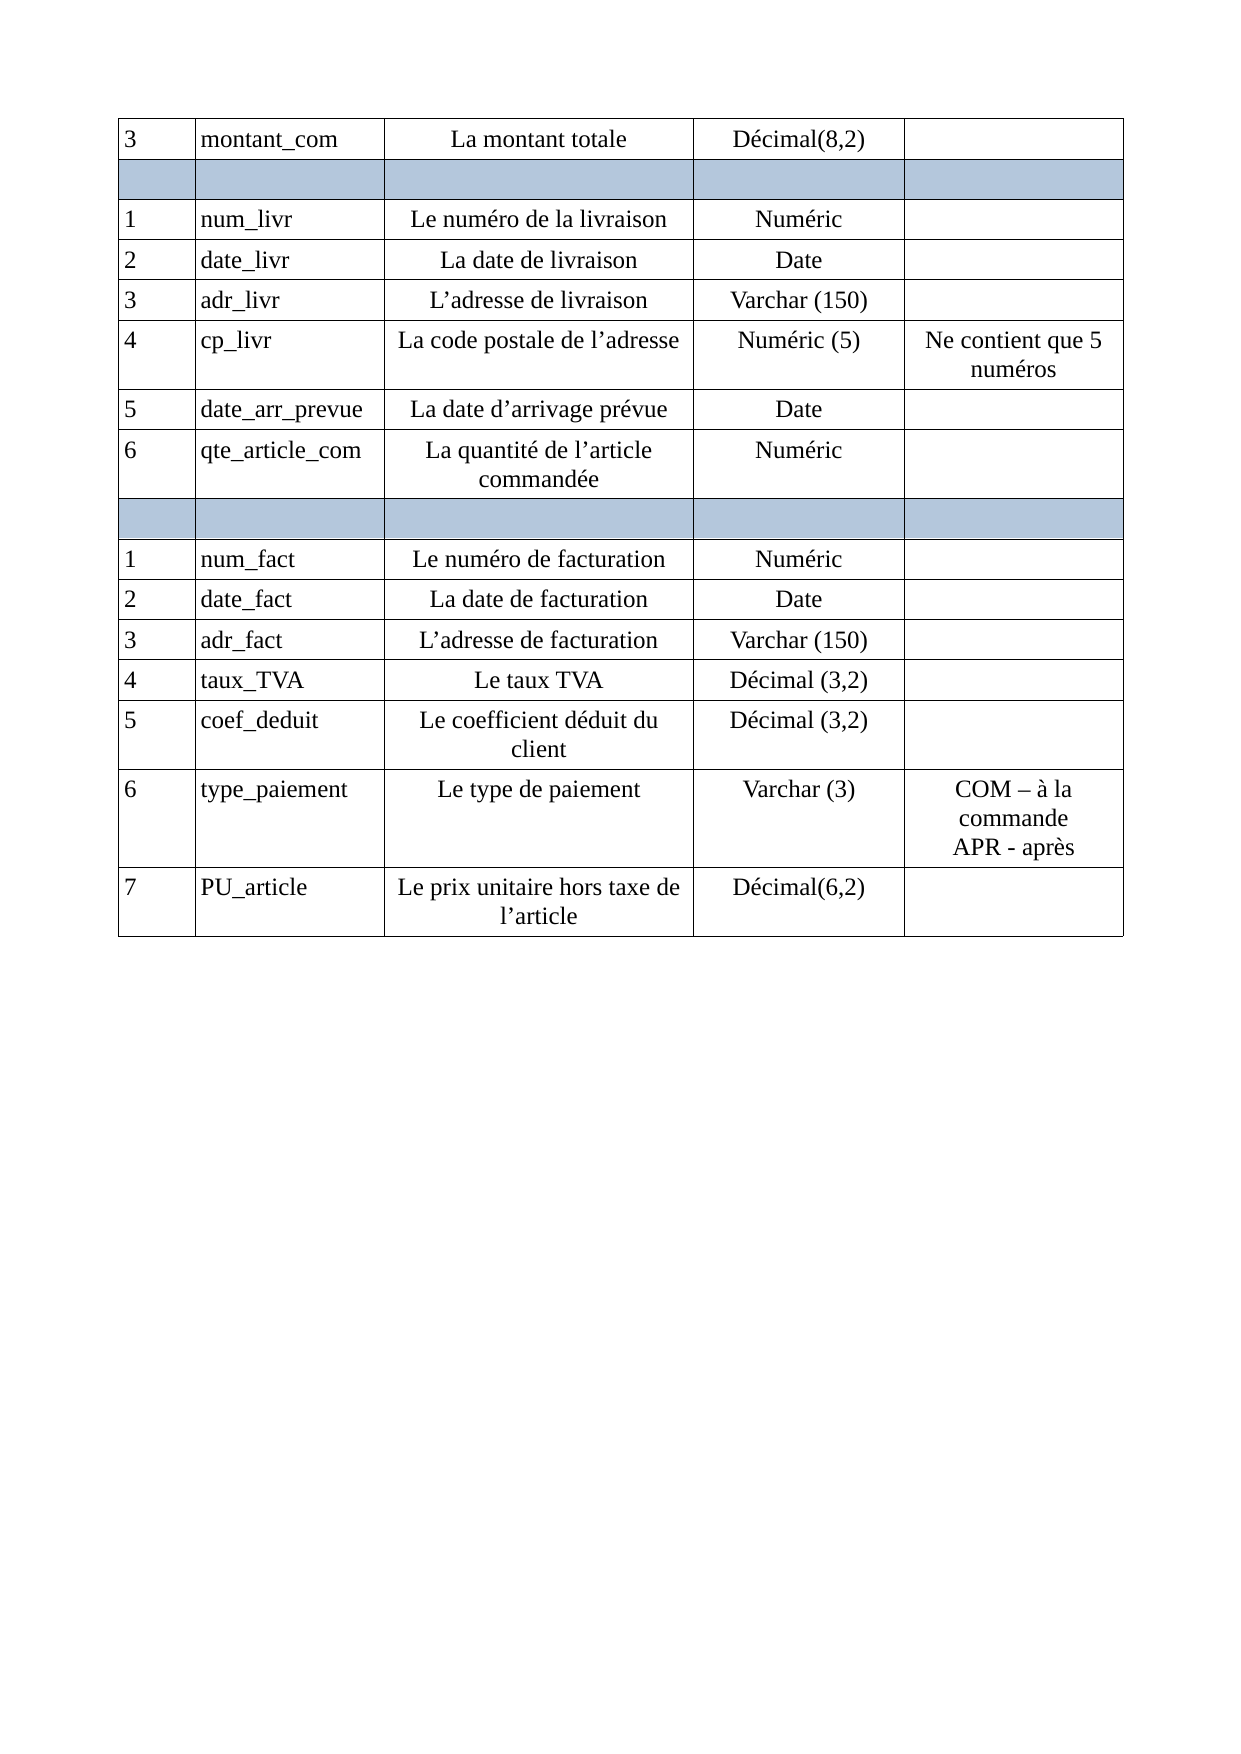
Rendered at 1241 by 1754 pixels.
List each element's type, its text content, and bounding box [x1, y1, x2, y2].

table_cell Date [694, 390, 904, 429]
table_cell [905, 580, 1123, 619]
table_cell [905, 701, 1123, 769]
table_cell Décimal(8,2) [694, 119, 904, 158]
table_cell 6 [119, 430, 195, 498]
table_cell [905, 119, 1123, 158]
table_cell [905, 240, 1123, 279]
table_cell 5 [119, 390, 195, 429]
table_cell 4 [119, 660, 195, 700]
table_cell Le coefficient déduit du client [385, 701, 693, 769]
table_cell [694, 160, 904, 199]
table_cell Le prix unitaire hors taxe de l’article [385, 868, 693, 936]
table_cell qte_article_com [196, 430, 384, 498]
table_cell num_livr [196, 200, 384, 239]
table_cell Le numéro de facturation [385, 540, 693, 579]
table_cell L’adresse de facturation [385, 620, 693, 659]
table_cell date_livr [196, 240, 384, 279]
table_cell date_arr_prevue [196, 390, 384, 429]
table_cell Numéric (5) [694, 321, 904, 389]
table_cell [196, 499, 384, 538]
table_cell 3 [119, 119, 195, 158]
table_cell Ne contient que 5 numéros [905, 321, 1123, 389]
table_cell [905, 430, 1123, 498]
table_cell Date [694, 580, 904, 619]
table_cell Décimal (3,2) [694, 660, 904, 700]
table_cell [385, 160, 693, 199]
table_cell Numéric [694, 200, 904, 239]
table_cell L’adresse de livraison [385, 280, 693, 320]
table_cell La date de facturation [385, 580, 693, 619]
table_cell [694, 499, 904, 538]
table_cell COM – à la commande APR - après [905, 770, 1123, 867]
table_cell cp_livr [196, 321, 384, 389]
table_cell 1 [119, 540, 195, 579]
table_cell adr_livr [196, 280, 384, 320]
table_cell montant_com [196, 119, 384, 158]
table_cell 4 [119, 321, 195, 389]
table_cell Varchar (3) [694, 770, 904, 867]
table_cell PU_article [196, 868, 384, 936]
table_cell Le type de paiement [385, 770, 693, 867]
table_cell taux_TVA [196, 660, 384, 700]
table_cell type_paiement [196, 770, 384, 867]
table_cell [119, 499, 195, 538]
table_cell adr_fact [196, 620, 384, 659]
table_cell [905, 868, 1123, 936]
table_cell Décimal(6,2) [694, 868, 904, 936]
table_cell date_fact [196, 580, 384, 619]
table_cell [196, 160, 384, 199]
table_cell Le taux TVA [385, 660, 693, 700]
table_cell [905, 200, 1123, 239]
table_cell 3 [119, 620, 195, 659]
table_cell La date de livraison [385, 240, 693, 279]
table_cell [905, 620, 1123, 659]
table_cell num_fact [196, 540, 384, 579]
table_cell 5 [119, 701, 195, 769]
table_cell Le numéro de la livraison [385, 200, 693, 239]
table_cell Varchar (150) [694, 280, 904, 320]
table_cell [905, 540, 1123, 579]
table_cell [905, 499, 1123, 538]
table_cell La quantité de l’article commandée [385, 430, 693, 498]
table_cell Numéric [694, 540, 904, 579]
table_cell Varchar (150) [694, 620, 904, 659]
table_cell La date d’arrivage prévue [385, 390, 693, 429]
table_cell 2 [119, 240, 195, 279]
table_cell 1 [119, 200, 195, 239]
table_cell 3 [119, 280, 195, 320]
table_cell 2 [119, 580, 195, 619]
table_cell Décimal (3,2) [694, 701, 904, 769]
table_cell [905, 660, 1123, 700]
table_cell [905, 160, 1123, 199]
table_cell coef_deduit [196, 701, 384, 769]
table_cell La code postale de l’adresse [385, 321, 693, 389]
table_cell [905, 390, 1123, 429]
table_cell [119, 160, 195, 199]
table_cell 6 [119, 770, 195, 867]
table_cell 7 [119, 868, 195, 936]
table_cell Date [694, 240, 904, 279]
table_cell [385, 499, 693, 538]
table_cell Numéric [694, 430, 904, 498]
table_cell [905, 280, 1123, 320]
table_cell La montant totale [385, 119, 693, 158]
